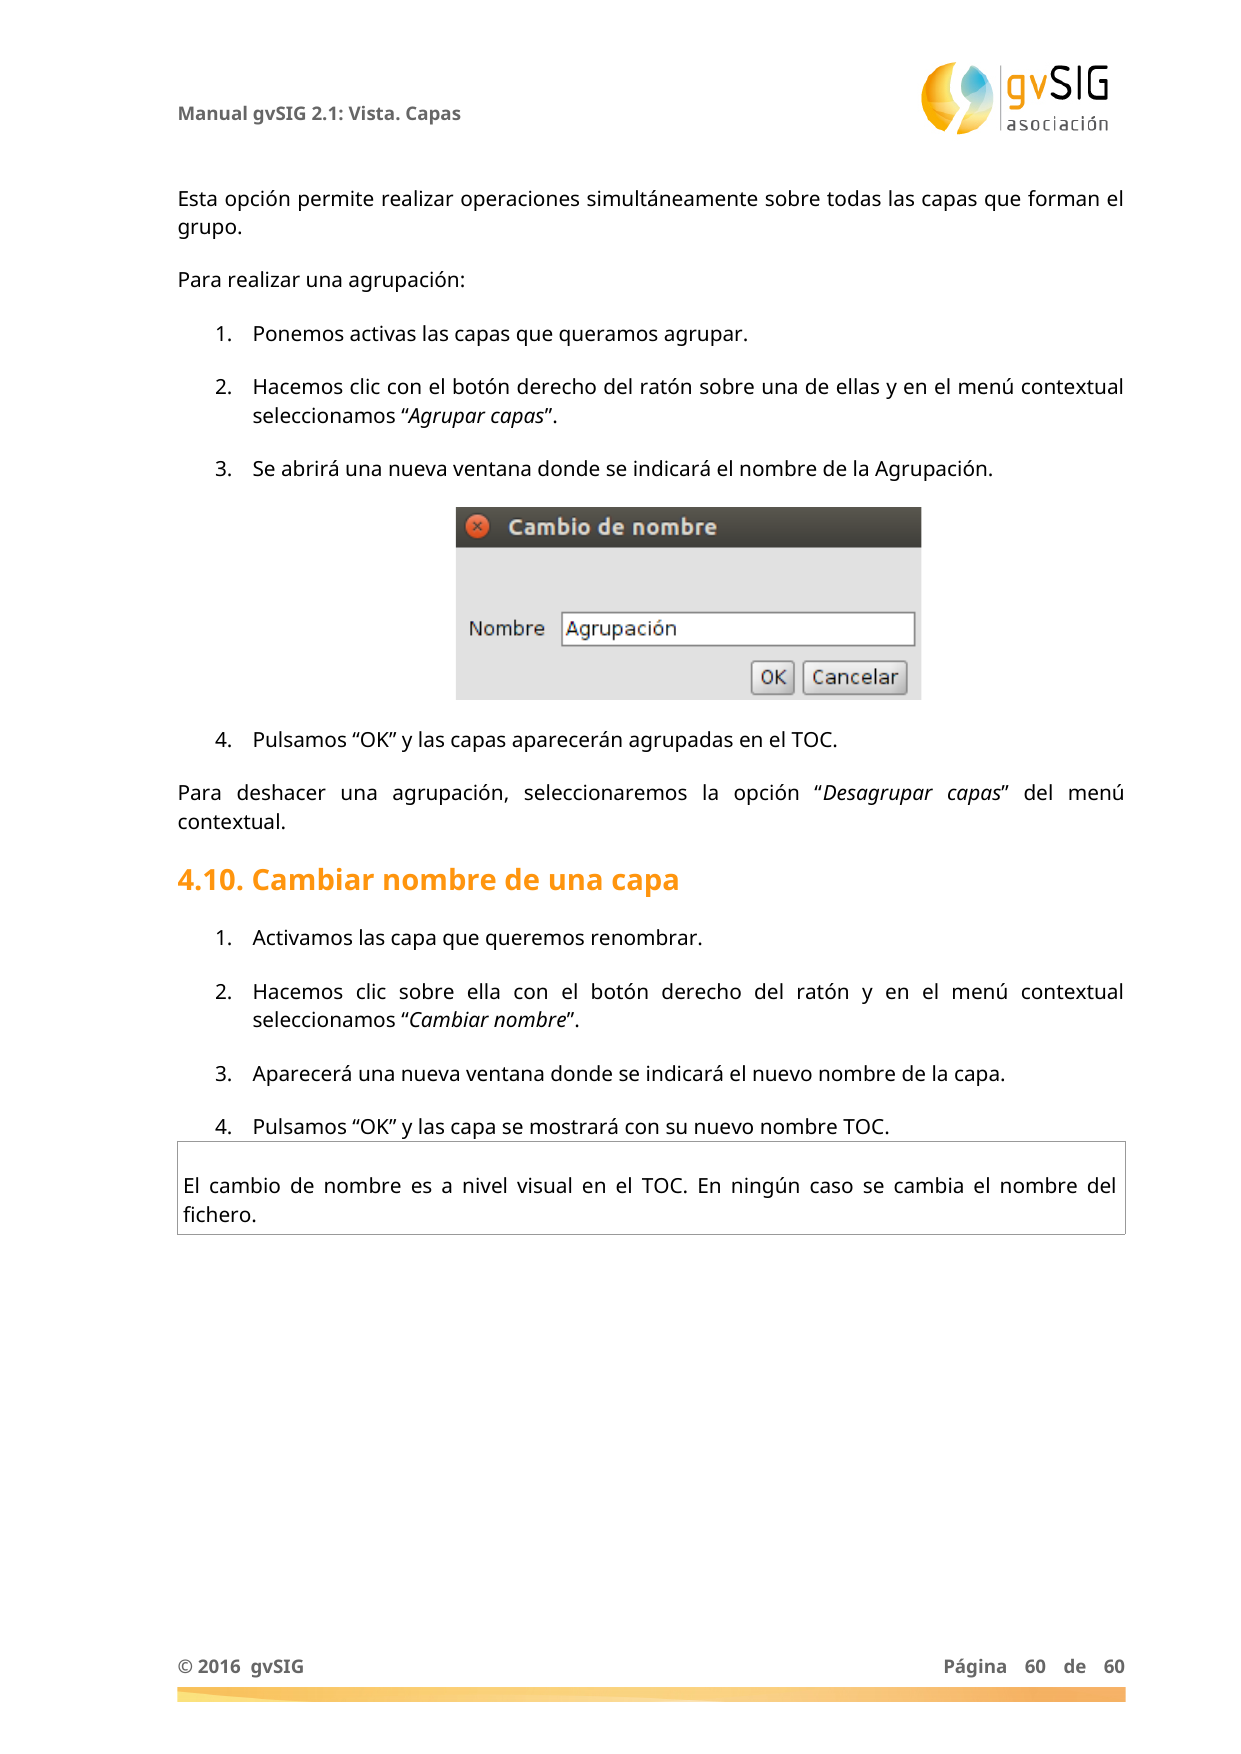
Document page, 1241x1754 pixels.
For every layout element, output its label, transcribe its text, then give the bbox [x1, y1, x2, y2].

picture [902, 47, 1122, 148]
table_header El cambio de nombre es a nivel visual en el TOC. En ningún caso se cambia el nombre del fichero. [178, 1142, 1125, 1234]
list Ponemos activas las capas que queramos agrupar. [215, 319, 1125, 347]
text Esta opción permite realizar operaciones simultáneamente sobre todas las capas que forman el grupo. [177, 184, 1125, 241]
list Pulsamos “OK” y las capas aparecerán agrupadas en el TOC. [215, 725, 1125, 753]
list Hacemos clic con el botón derecho del ratón sobre una de ellas y en el menú contextual seleccionamos “Agrupar capas”. [215, 372, 1125, 429]
list Se abrirá una nueva ventana donde se indicará el nombre de la Agrupación. [215, 454, 1125, 483]
list Aparecerá una nueva ventana donde se indicará el nuevo nombre de la capa. [215, 1059, 1125, 1087]
picture [177, 1687, 1126, 1702]
text Para realizar una agrupación: [177, 266, 1125, 294]
text Para deshacer una agrupación, seleccionaremos la opción “Desagrupar capas” del menú contextual. [177, 778, 1125, 835]
list Pulsamos “OK” y las capa se mostrará con su nuevo nombre TOC. [215, 1112, 1125, 1141]
picture [455, 507, 922, 700]
subtitle 4.10. Cambiar nombre de una capa [177, 859, 1125, 898]
list Hacemos clic sobre ella con el botón derecho del ratón y en el menú contextual seleccionamos “Cambiar nombre”. [215, 977, 1125, 1034]
list Activamos las capa que queremos renombrar. [215, 923, 1125, 952]
